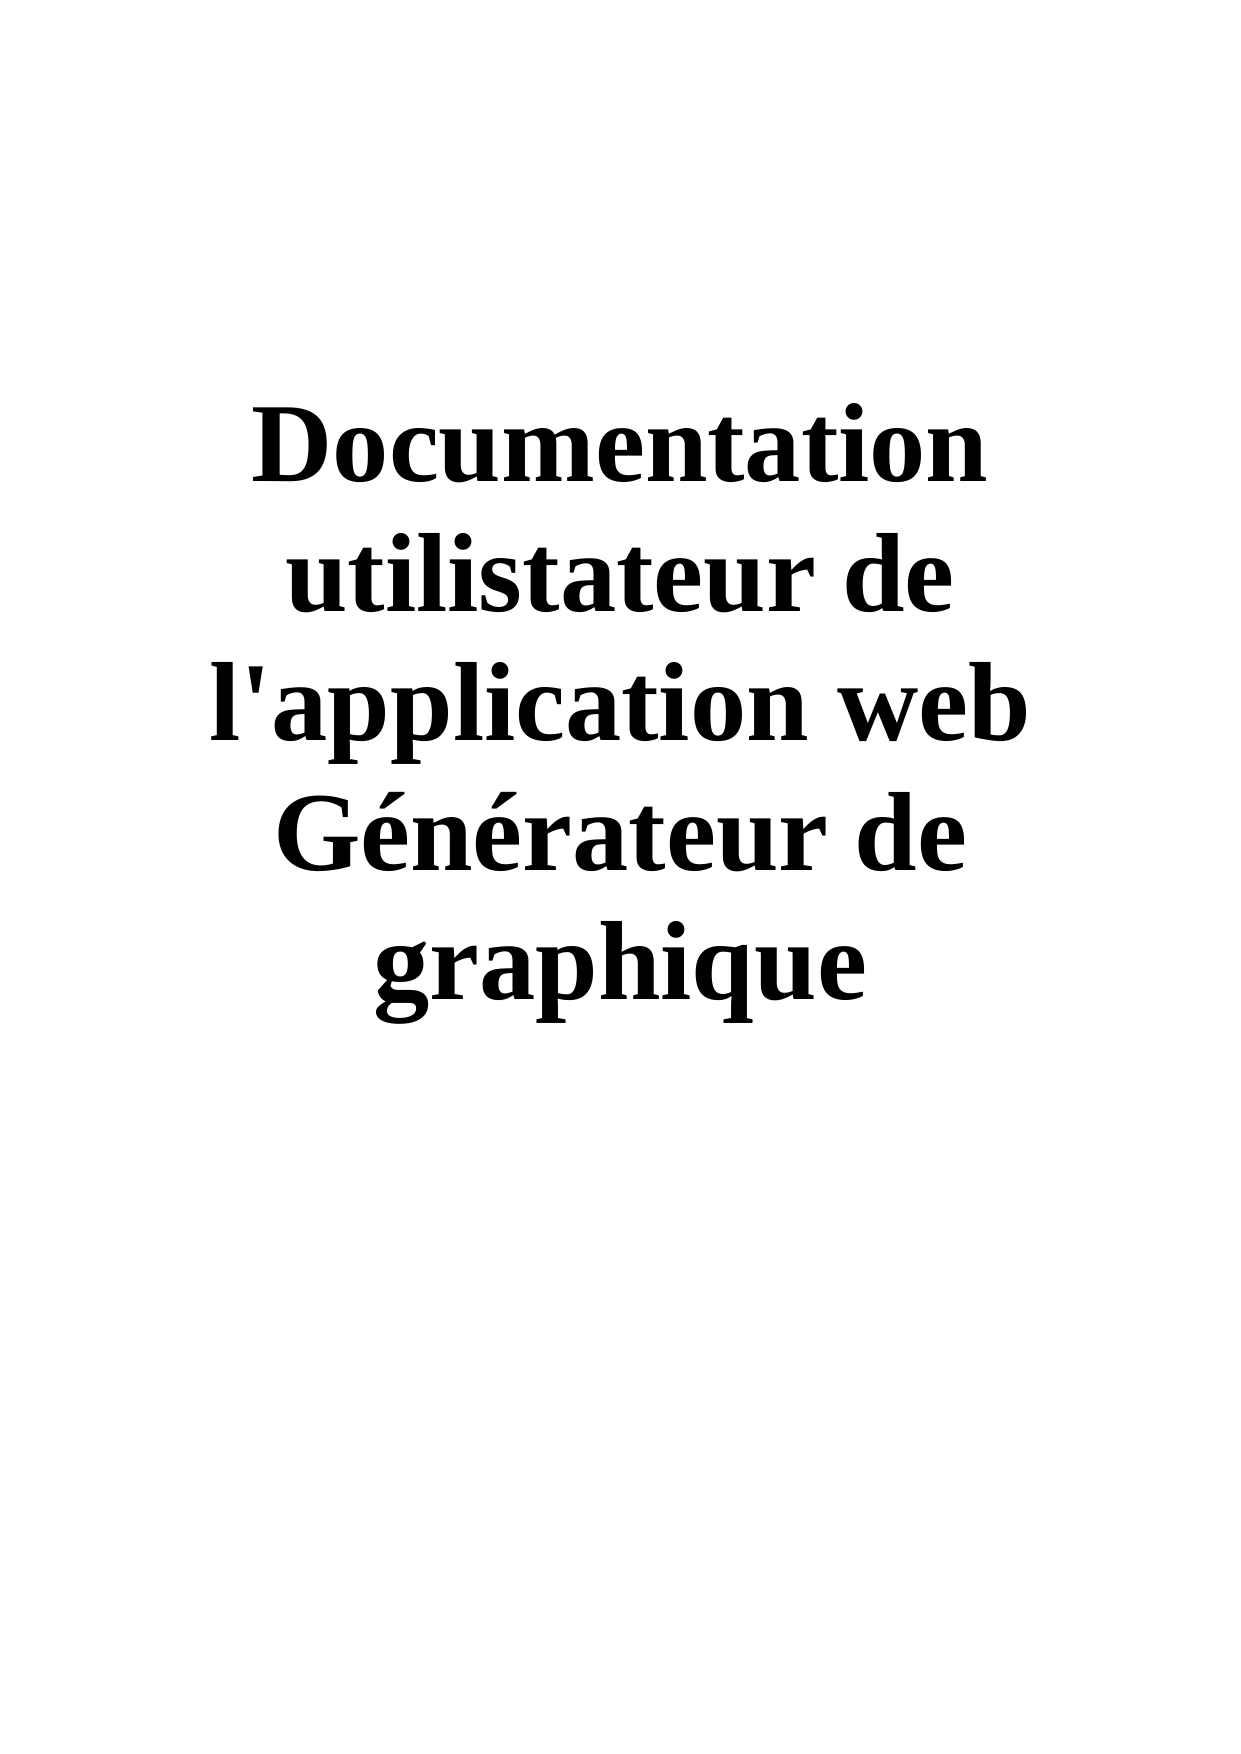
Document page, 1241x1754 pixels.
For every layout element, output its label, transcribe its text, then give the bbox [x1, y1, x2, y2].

text Documentation utilistateur de l'application web Générateur de graphique [118, 377, 1122, 1024]
